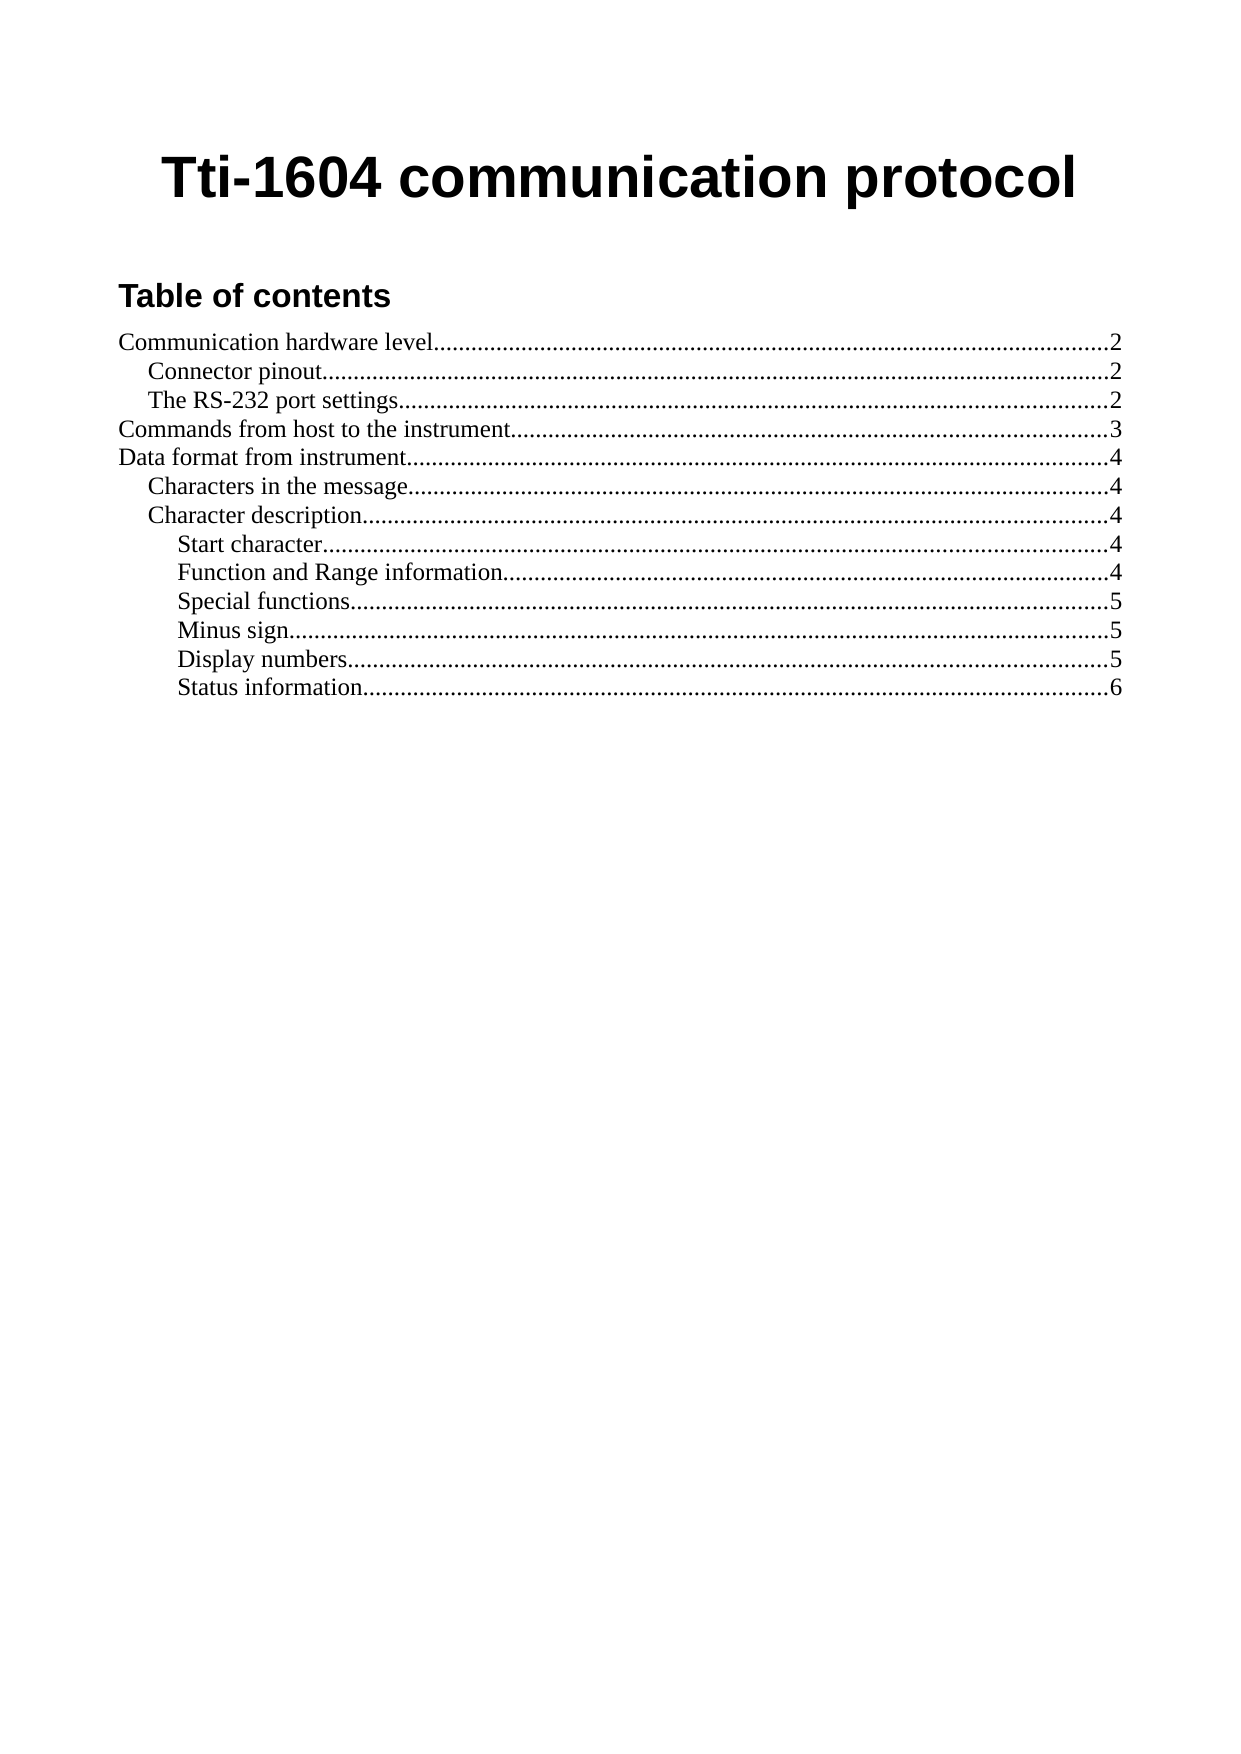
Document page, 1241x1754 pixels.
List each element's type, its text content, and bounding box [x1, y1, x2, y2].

title Tti-1604 communication protocol [118, 143, 1122, 210]
text Minus sign 5 [177, 615, 1122, 644]
text Character description 4 [148, 500, 1122, 529]
text Start character 4 [177, 529, 1122, 557]
text Data format from instrument 4 [118, 442, 1122, 471]
text The RS-232 port settings 2 [148, 385, 1122, 414]
text Status information 6 [177, 672, 1122, 701]
text Function and Range information 4 [177, 557, 1122, 586]
text Characters in the message 4 [148, 471, 1122, 500]
text Commands from host to the instrument 3 [118, 414, 1122, 442]
text Connector pinout 2 [148, 356, 1122, 385]
text Display numbers 5 [177, 644, 1122, 672]
subtitle Table of contents [118, 276, 1122, 315]
text Communication hardware level 2 [118, 327, 1122, 356]
text Special functions 5 [177, 586, 1122, 615]
